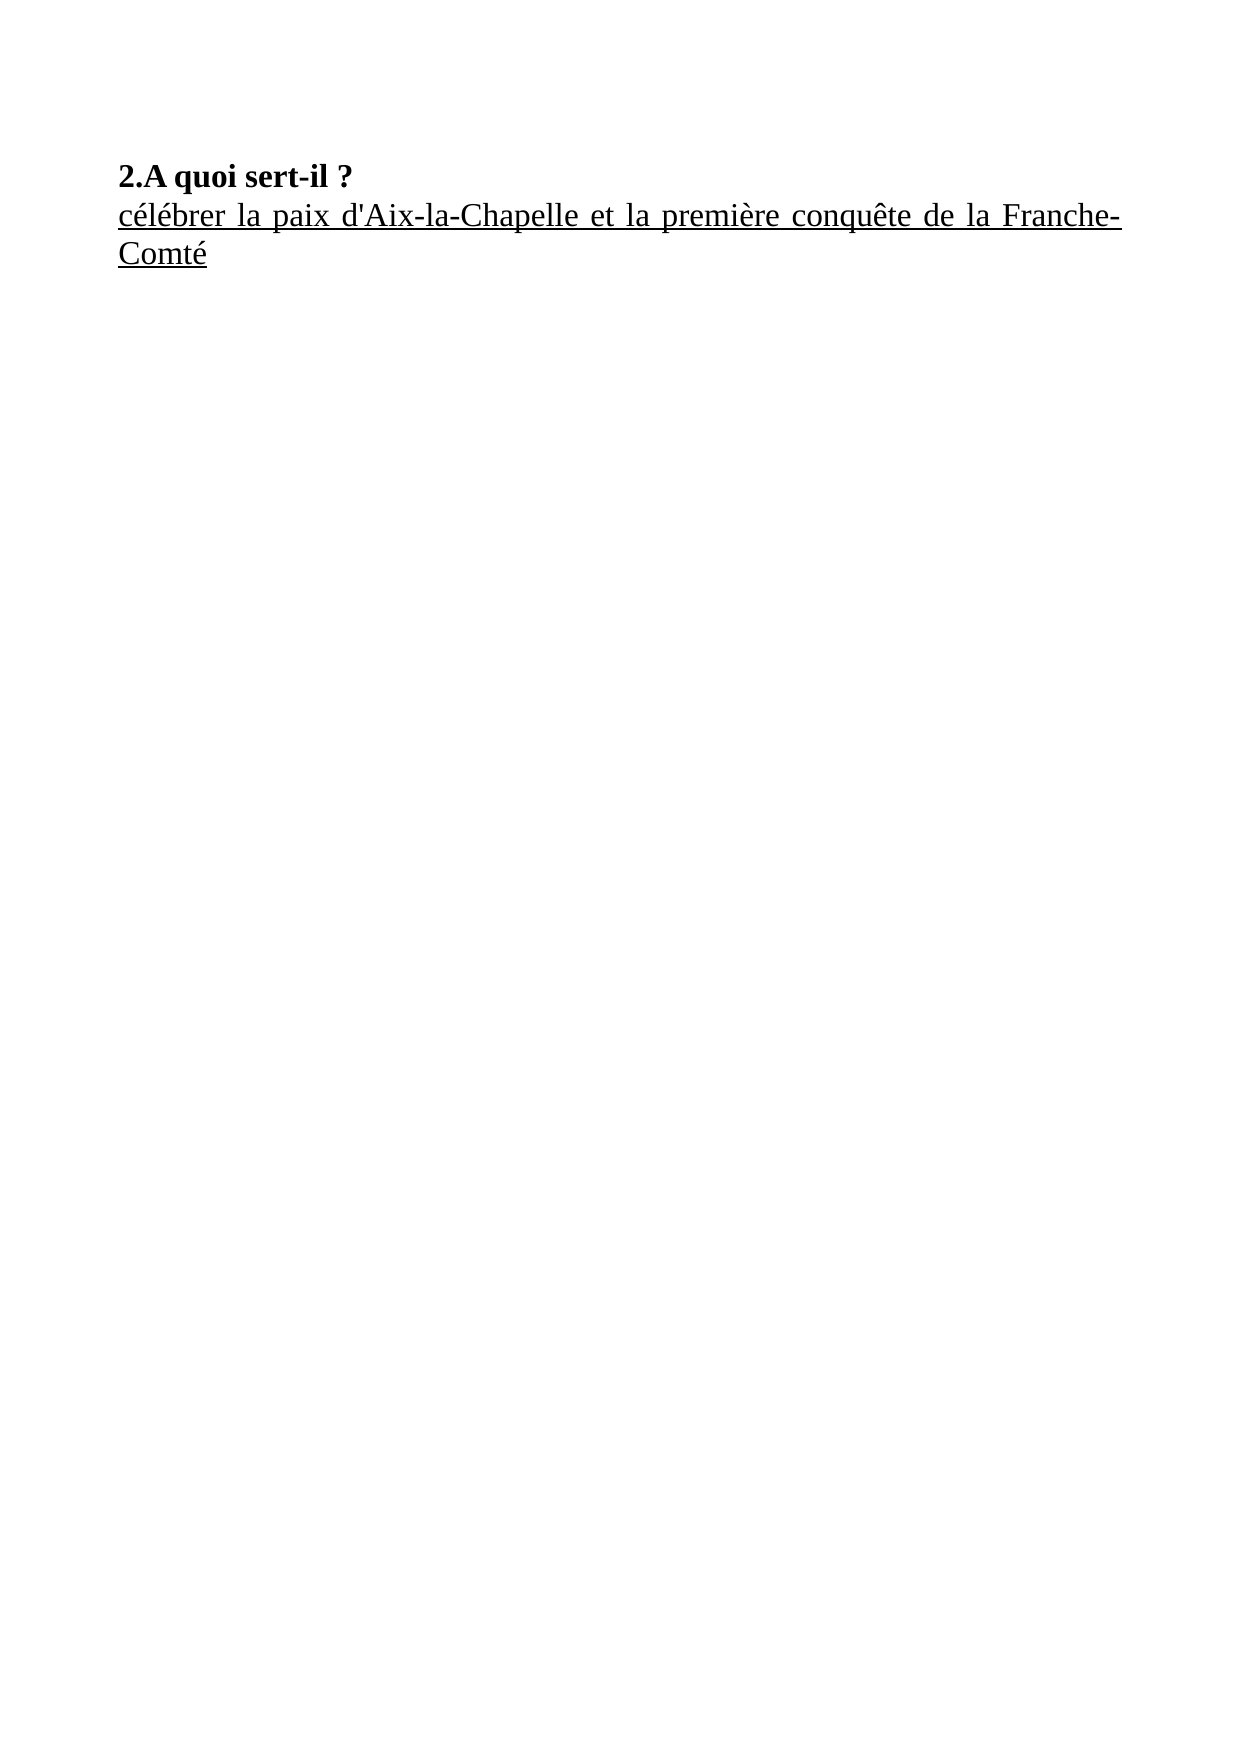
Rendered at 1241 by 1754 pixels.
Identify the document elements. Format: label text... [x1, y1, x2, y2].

text célébrer la paix d'Aix-la-Chapelle et la première conquête de la Franche- [118, 195, 1122, 228]
text 2.A quoi sert-il ? [118, 156, 1122, 195]
text Comté [118, 230, 1122, 271]
